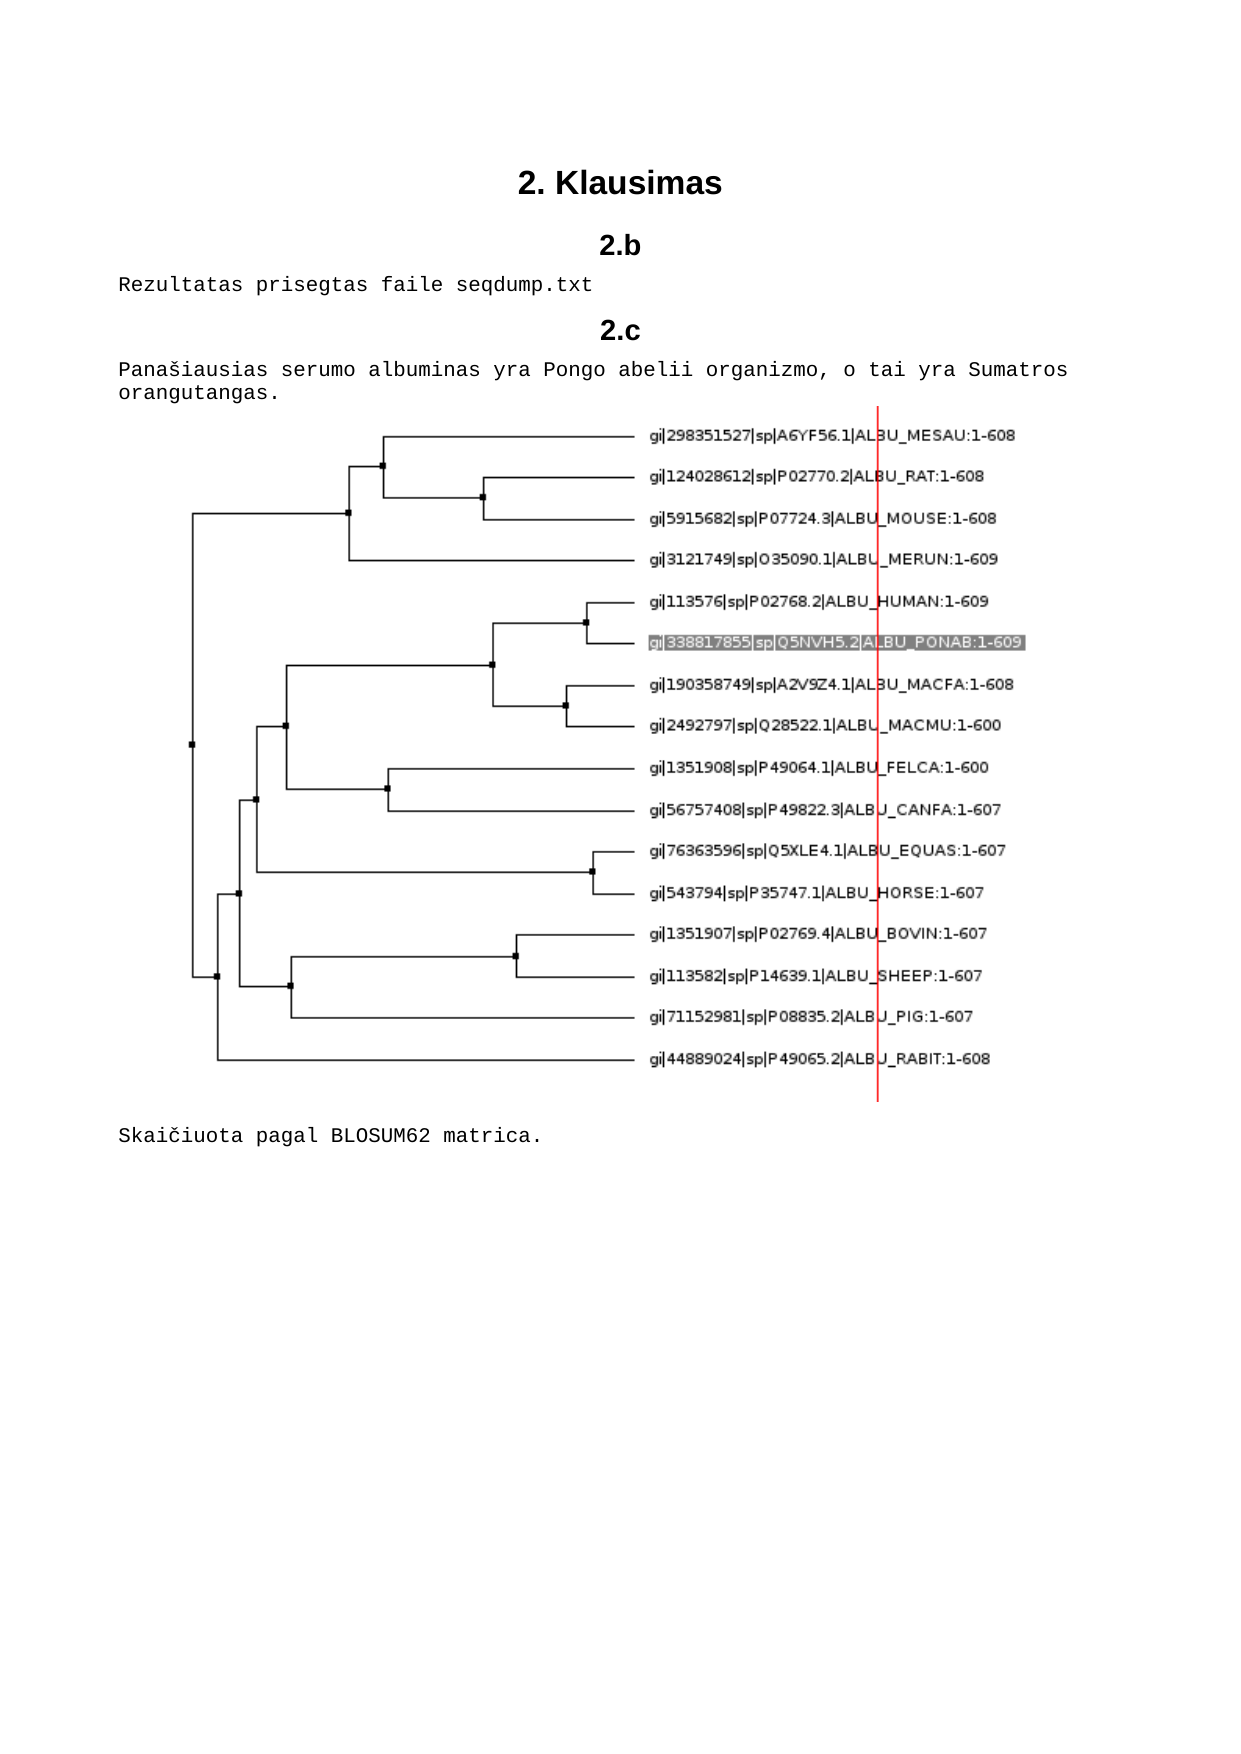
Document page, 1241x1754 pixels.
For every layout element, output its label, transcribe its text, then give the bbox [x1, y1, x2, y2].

subtitle 2.b [118, 228, 1122, 262]
subtitle 2. Klausimas [118, 163, 1122, 201]
subtitle 2.c [118, 313, 1122, 346]
picture [161, 406, 1079, 1102]
text Skaičiuota pagal BLOSUM62 matrica. [118, 1125, 1122, 1148]
text Panašiausias serumo albuminas yra Pongo abelii organizmo, o tai yra Sumatros orangutangas. [118, 359, 1122, 406]
text Rezultatas prisegtas faile seqdump.txt [118, 274, 1122, 298]
